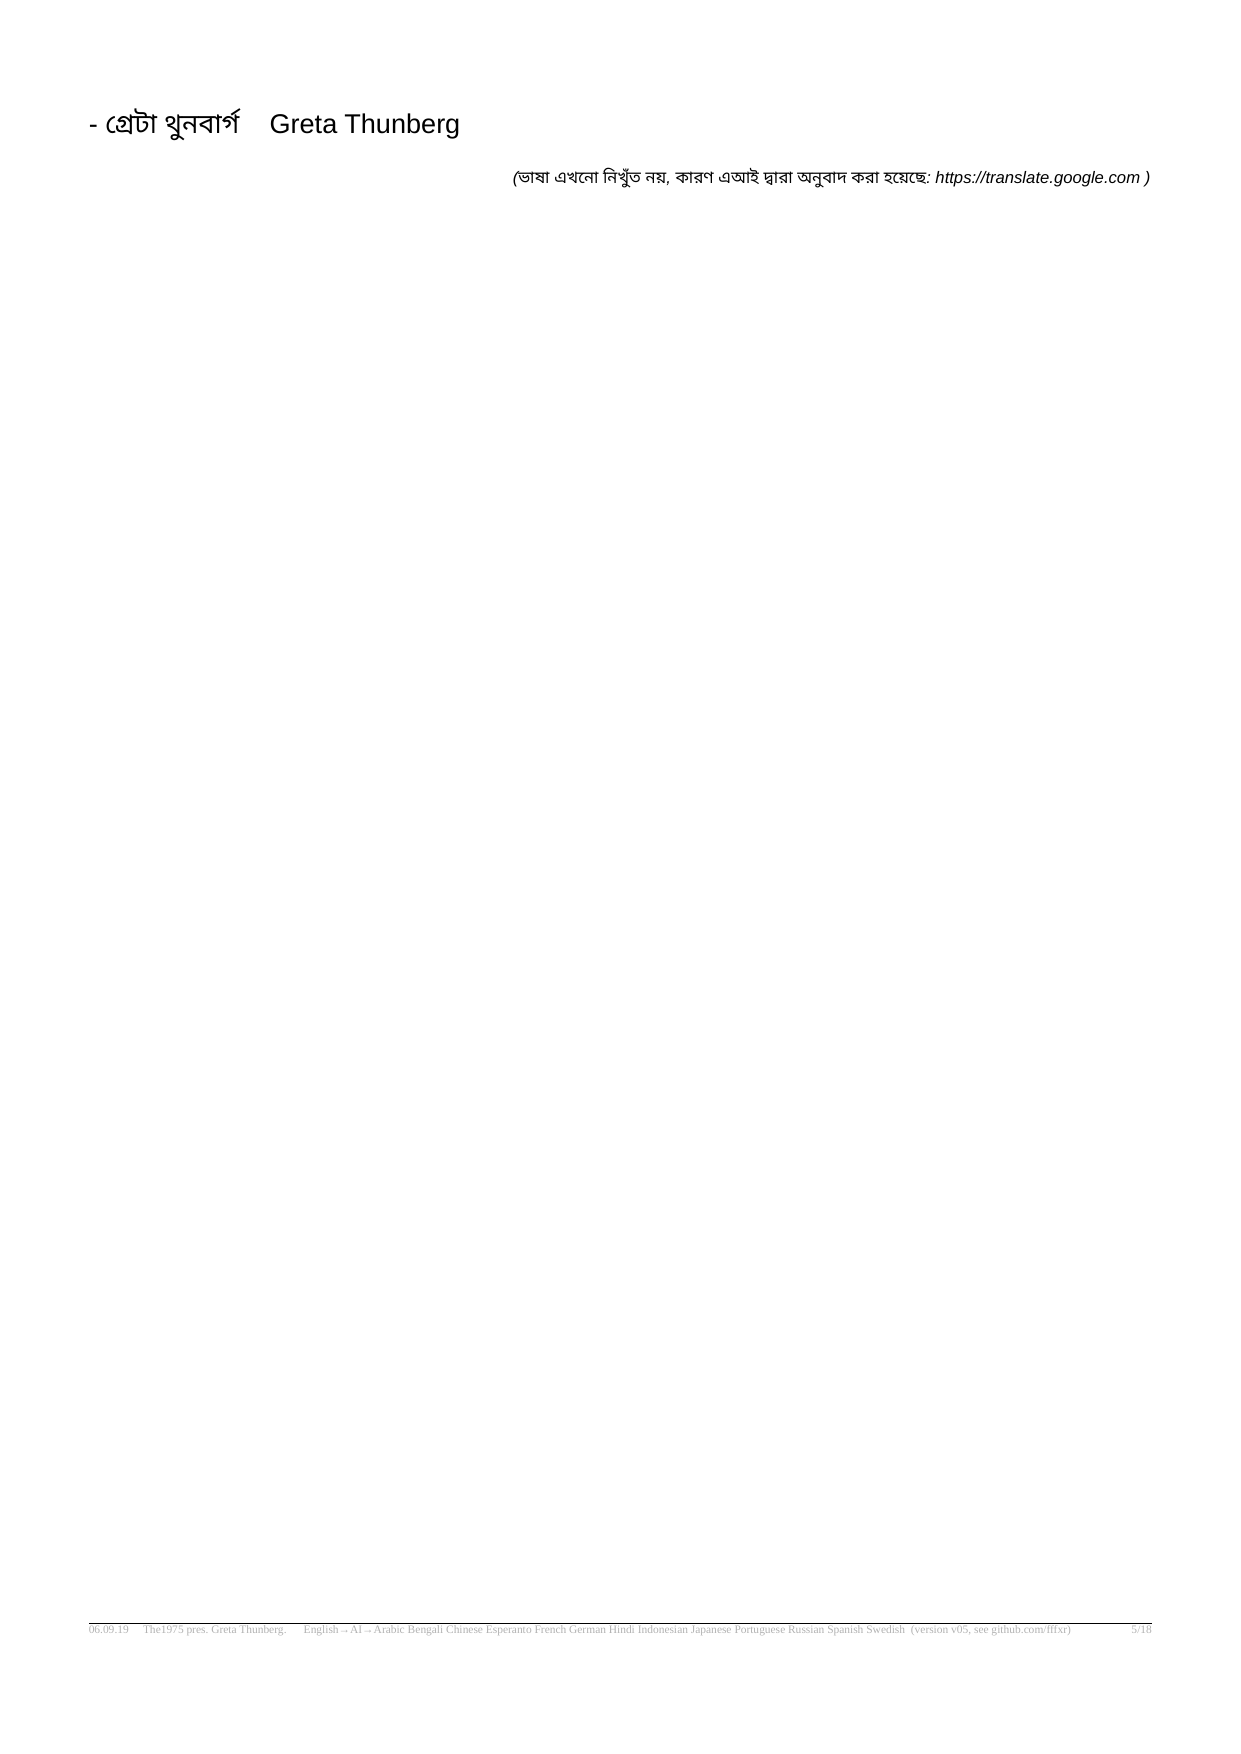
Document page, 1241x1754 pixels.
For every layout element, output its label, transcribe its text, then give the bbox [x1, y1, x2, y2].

text (ভাষা এখনো নিখুঁত নয়, কারণ এআই দ্বারা অনুবাদ করা হয়েছে: https://translate.google.com ) [88, 168, 626, 187]
text - গ্রেটা থুনবার্গ Greta Thunberg [88, 108, 1152, 139]
text (ভাষা এখনো নিখুঁত নয়, কারণ এআই দ্বারা অনুবাদ করা হয়েছে: https://translate.google.com ) [626, 168, 1152, 187]
